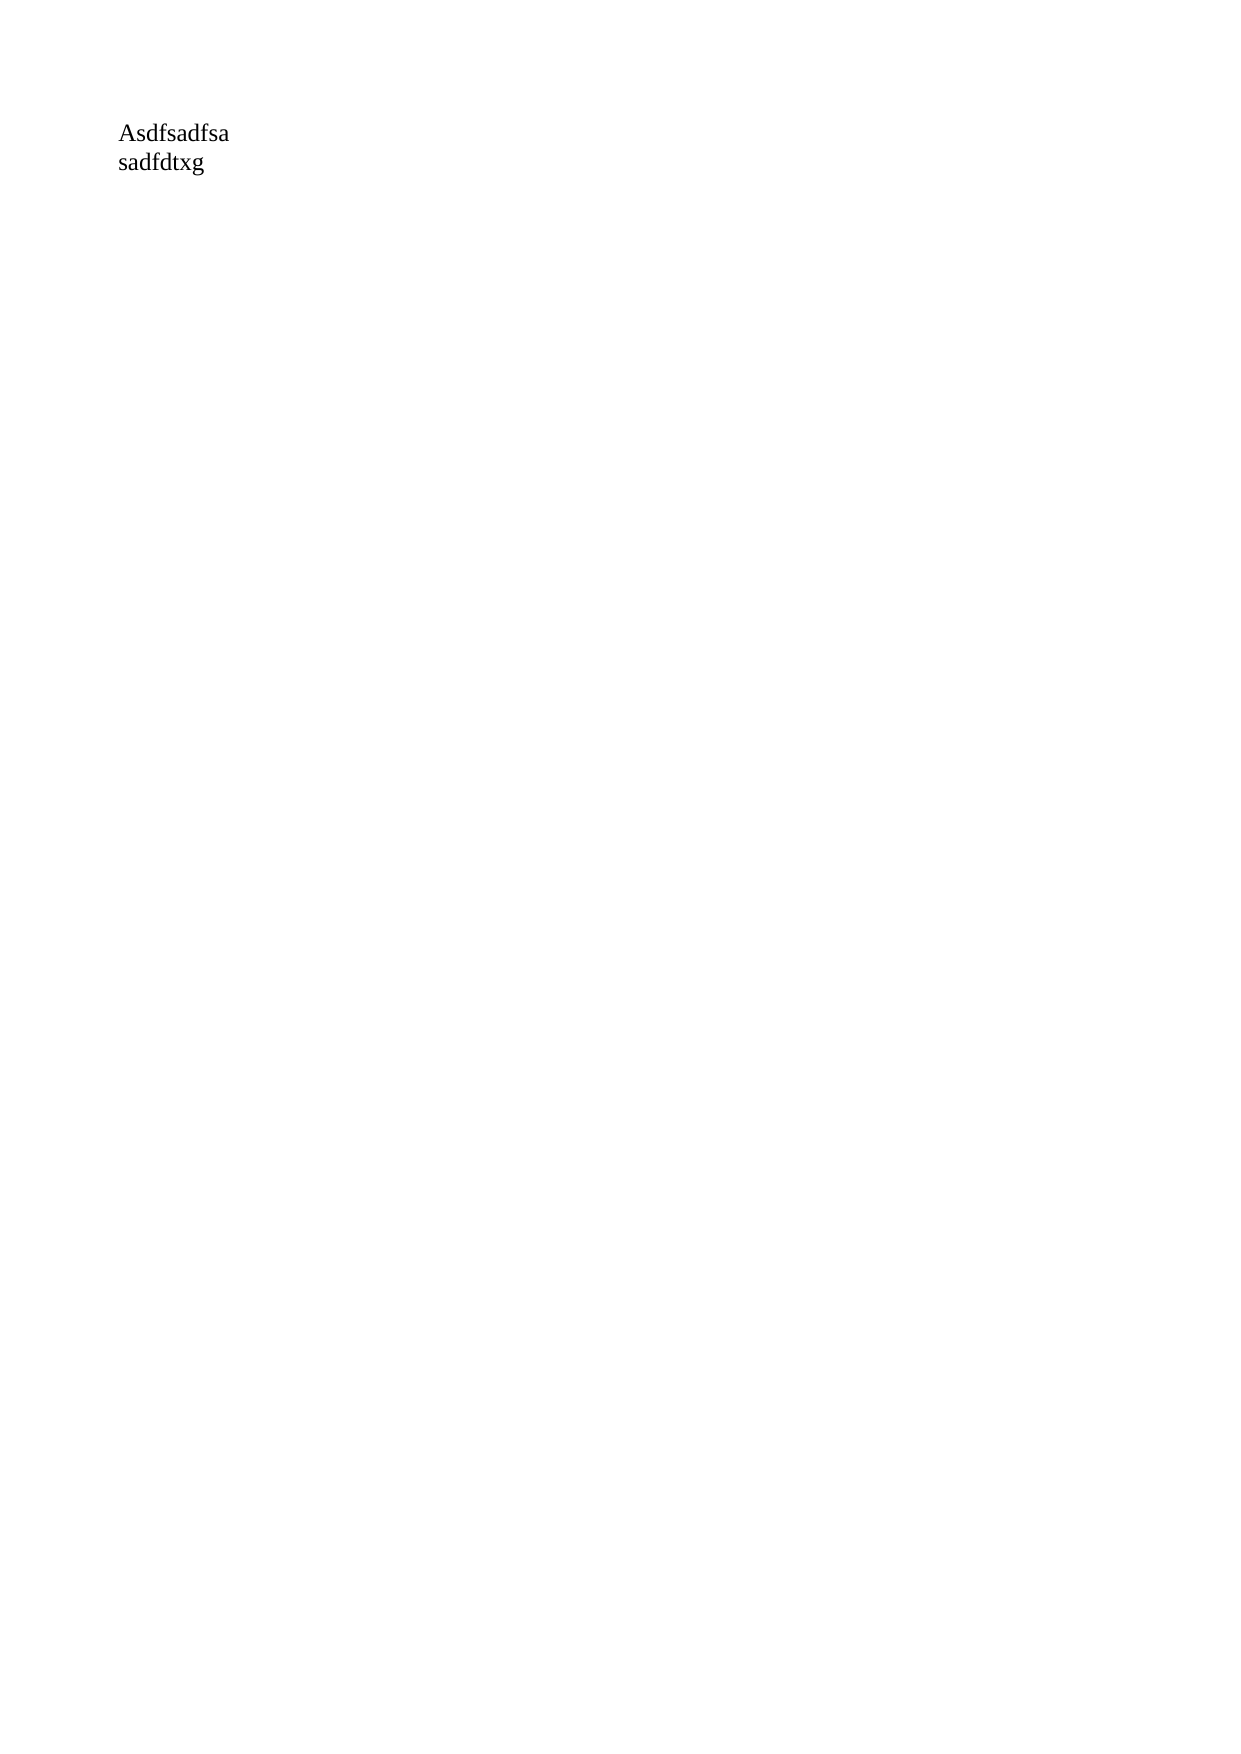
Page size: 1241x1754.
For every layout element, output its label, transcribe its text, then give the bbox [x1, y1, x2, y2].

text Asdfsadfsa [118, 118, 1122, 147]
text sadfdtxg [118, 147, 1122, 176]
